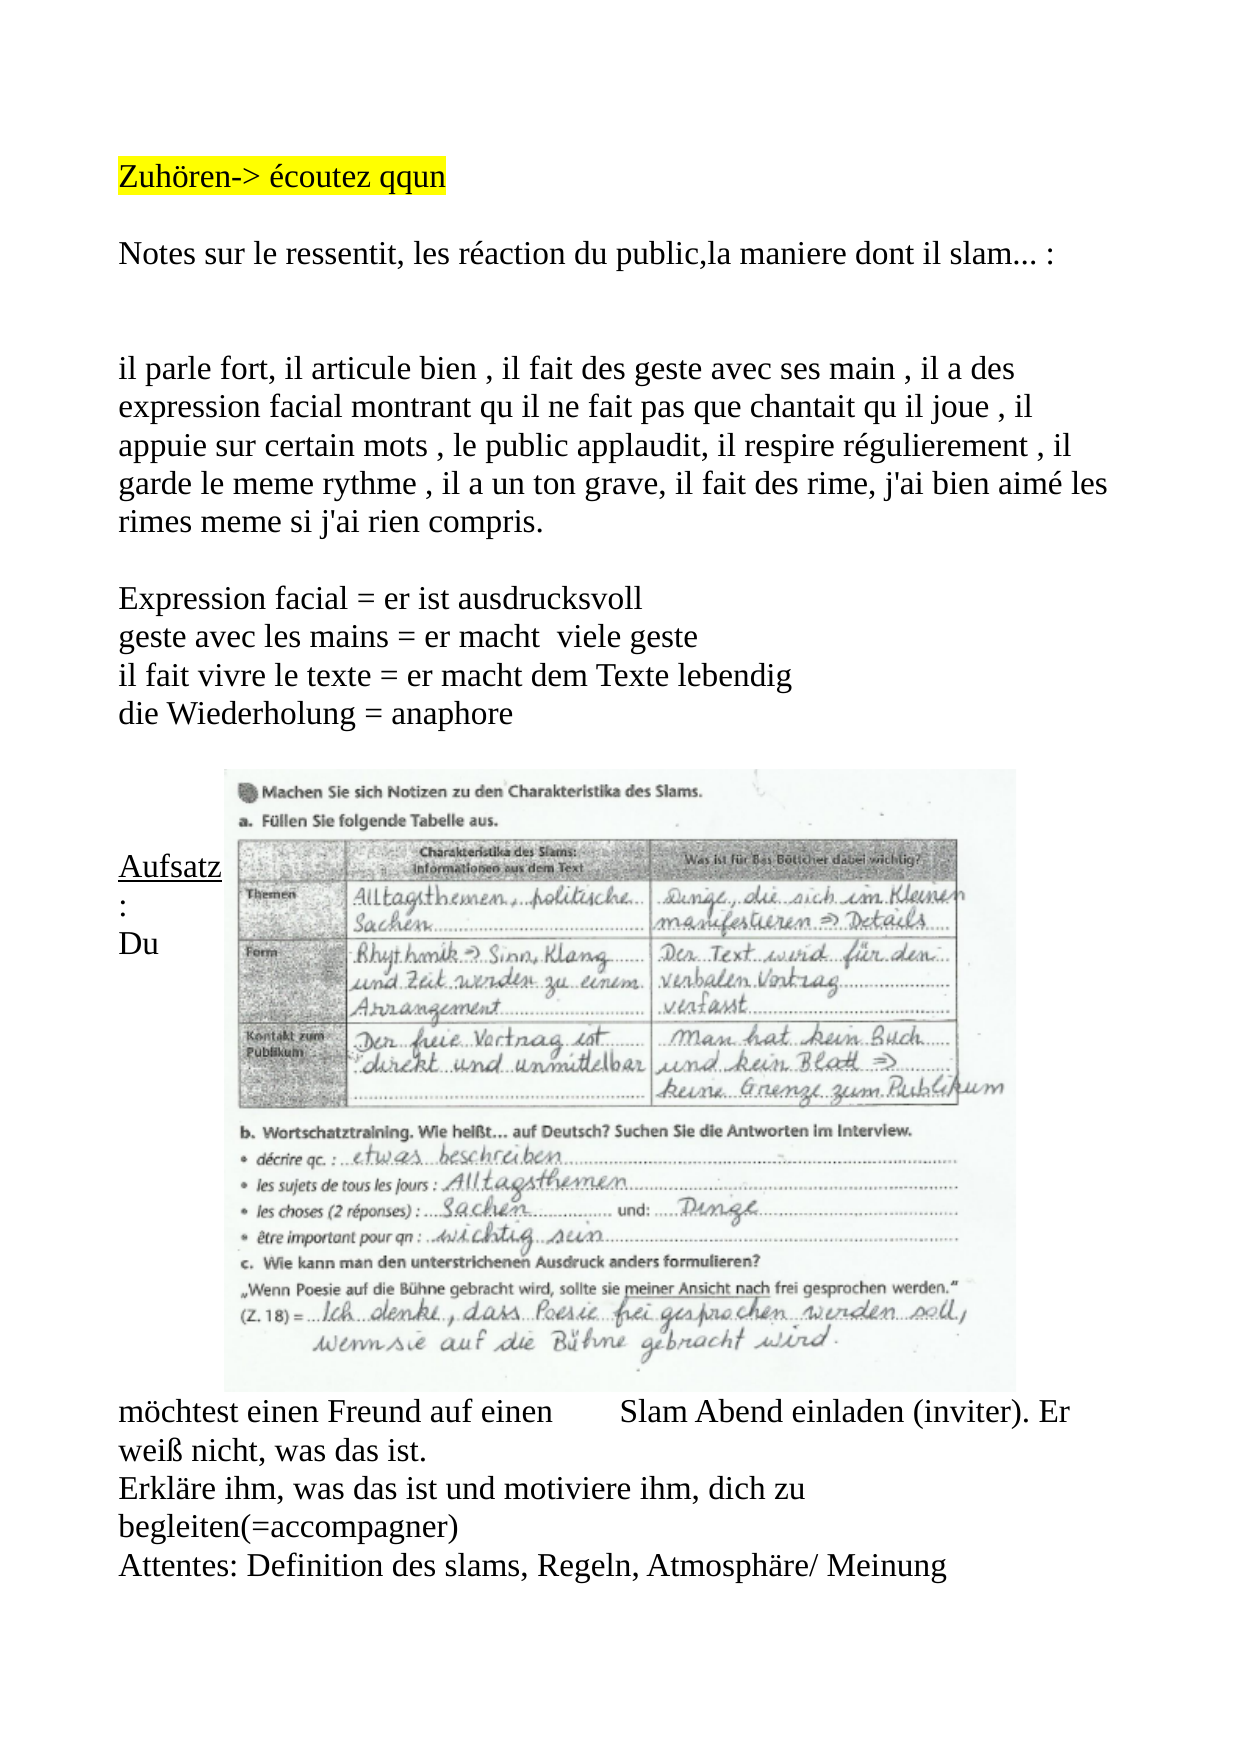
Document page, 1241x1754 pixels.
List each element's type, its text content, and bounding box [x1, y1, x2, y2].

text il fait vivre le texte = er macht dem Texte lebendig [118, 655, 1122, 693]
text Notes sur le ressentit, les réaction du public,la maniere dont il slam... : [118, 233, 1122, 271]
text Zuhören-> écoutez qqun [118, 156, 1122, 195]
text Aufsatz: [118, 846, 224, 923]
text [1017, 846, 1122, 923]
text die Wiederholung = anaphore [118, 693, 1122, 731]
picture [224, 769, 1017, 1392]
text Erkläre ihm, was das ist und motiviere ihm, dich zu begleiten(=accompagner) [118, 1468, 1122, 1545]
text geste avec les mains = er macht viele geste [118, 616, 1122, 655]
text Expression facial = er ist ausdrucksvoll [118, 578, 1122, 616]
text Attentes: Definition des slams, Regeln, Atmosphäre/ Meinung [118, 1545, 1122, 1583]
text il parle fort, il articule bien , il fait des geste avec ses main , il a des expression facial montrant qu il ne fait pas que chantait qu il joue , il appuie sur certain mots , le public applaudit, il respire régulierement , il garde le meme rythme , il a un ton grave, il fait des rime, j'ai bien aimé les rimes meme si j'ai rien compris. [118, 348, 1122, 540]
text Du möchtest einen Freund auf einen Slam Abend einladen (inviter). Er weiß nicht, was das ist. [118, 923, 1122, 1468]
